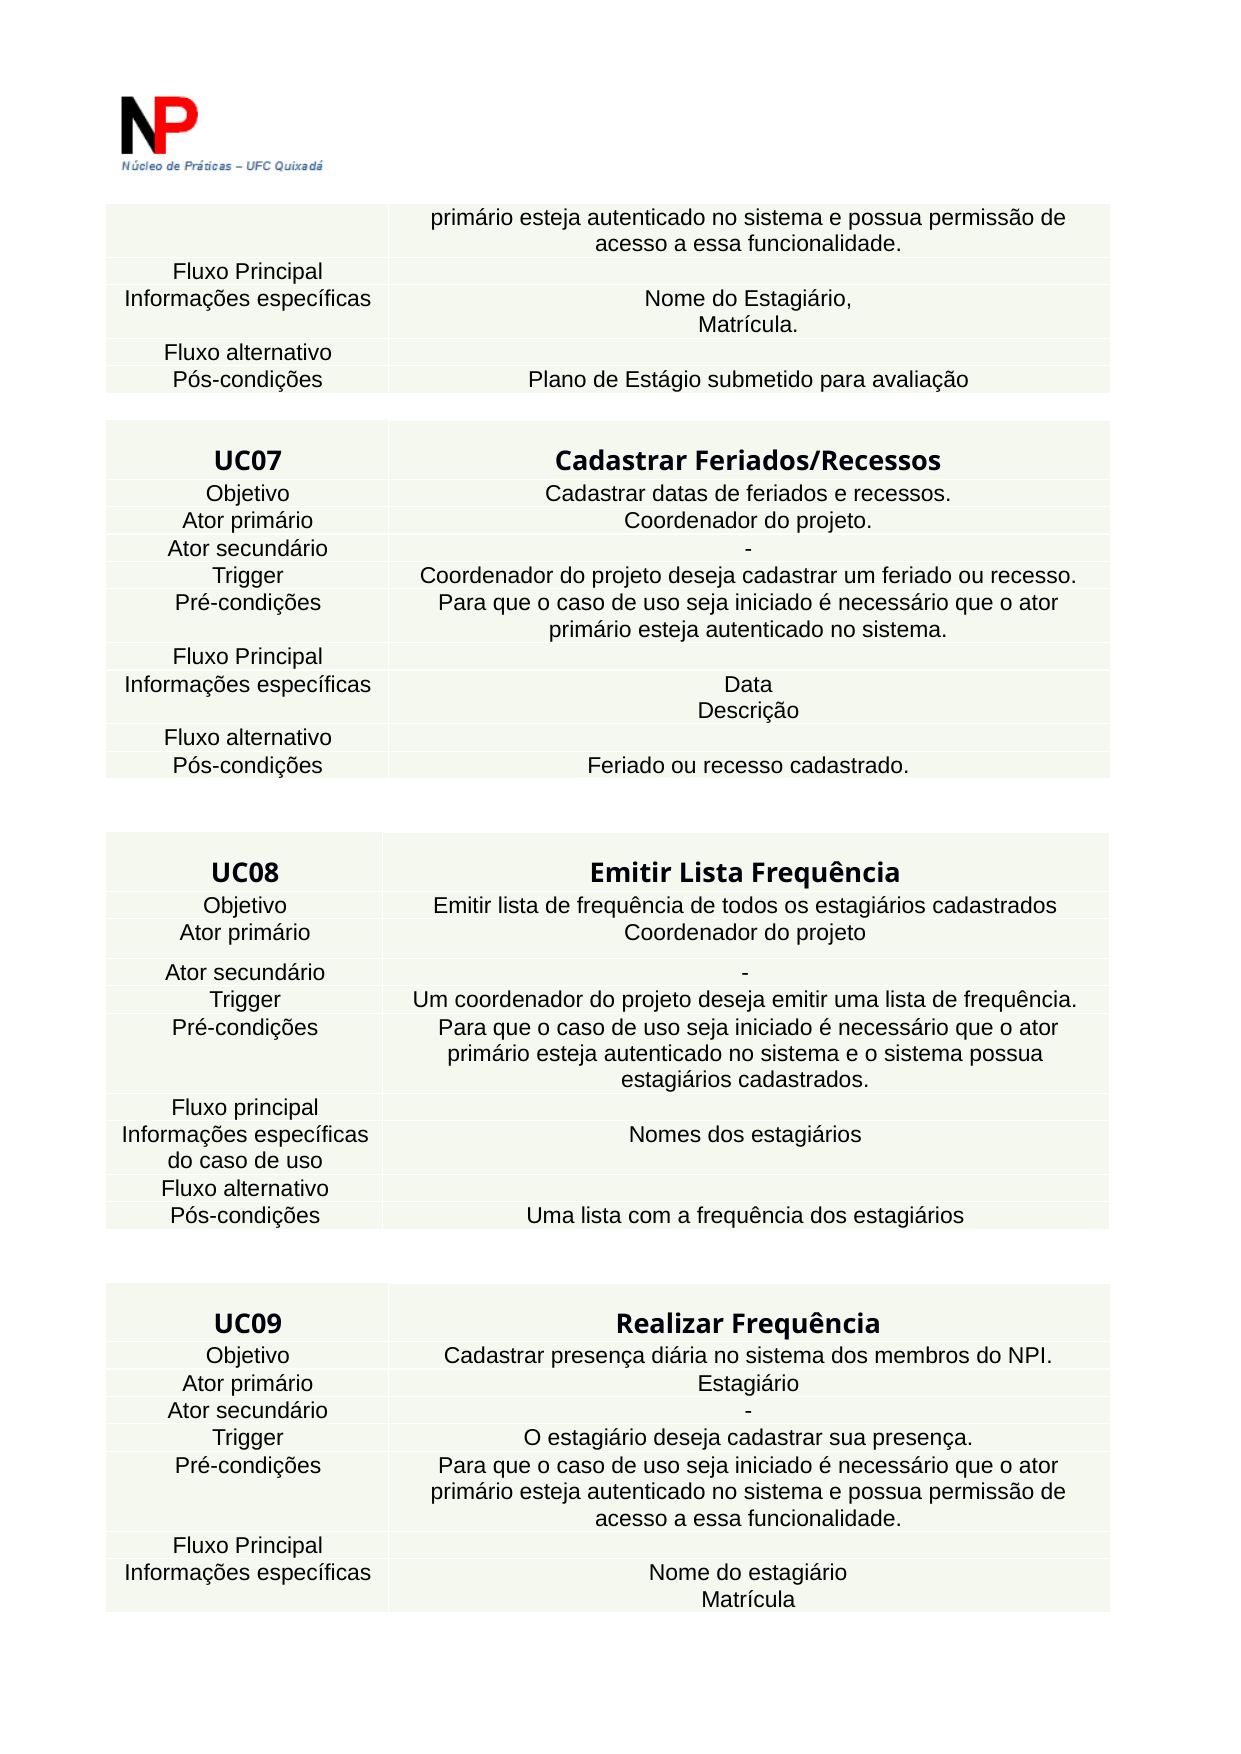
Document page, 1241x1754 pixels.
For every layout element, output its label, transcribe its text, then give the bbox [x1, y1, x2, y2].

table_cell [389, 724, 1110, 751]
table_cell Pré-condições [106, 1452, 388, 1531]
table_cell Objetivo [106, 480, 388, 506]
table_cell Informações específicas do caso de uso [106, 1121, 382, 1174]
table_cell Fluxo Principal [106, 643, 388, 669]
picture [118, 93, 326, 174]
table_cell [389, 258, 1110, 284]
table_cell Objetivo [106, 892, 382, 918]
table_cell - [383, 959, 1109, 985]
table_cell Ator secundário [106, 535, 388, 561]
table_cell [106, 204, 388, 257]
table_cell Objetivo [106, 1342, 388, 1368]
table_cell Data Descrição [389, 671, 1110, 723]
table_cell Plano de Estágio submetido para avaliação [389, 366, 1110, 393]
table_cell Ator primário [106, 919, 382, 958]
table_cell Pré-condições [106, 589, 388, 642]
table_cell - [389, 535, 1110, 561]
table_cell Para que o caso de uso seja iniciado é necessário que o ator primário esteja autenticado no sistema. [389, 589, 1110, 642]
table_cell Feriado ou recesso cadastrado. [389, 752, 1110, 778]
table_cell Trigger [106, 1424, 388, 1451]
table_cell Para que o caso de uso seja iniciado é necessário que o ator primário esteja autenticado no sistema e o sistema possua estagiários cadastrados. [383, 1014, 1109, 1093]
table_cell Cadastrar datas de feriados e recessos. [389, 480, 1110, 506]
table_cell Informações específicas [106, 1559, 388, 1612]
table_header UC07 [106, 420, 388, 479]
table_cell O estagiário deseja cadastrar sua presença. [389, 1424, 1110, 1451]
table_cell Uma lista com a frequência dos estagiários [383, 1202, 1109, 1229]
table_cell [389, 1532, 1110, 1558]
table_header UC09 [106, 1283, 388, 1341]
table_cell [389, 339, 1110, 365]
table_cell Coordenador do projeto deseja cadastrar um feriado ou recesso. [389, 562, 1110, 588]
table_cell primário esteja autenticado no sistema e possua permissão de acesso a essa funcionalidade. [389, 204, 1110, 257]
table_cell Pós-condições [106, 366, 388, 393]
table_cell Estagiário [389, 1370, 1110, 1396]
table_cell Fluxo principal [106, 1094, 382, 1120]
table_cell Fluxo alternativo [106, 339, 388, 365]
table_cell Emitir lista de frequência de todos os estagiários cadastrados [383, 892, 1109, 918]
table_cell Fluxo alternativo [106, 1175, 382, 1201]
table_cell Nomes dos estagiários [383, 1121, 1109, 1174]
table_cell Um coordenador do projeto deseja emitir uma lista de frequência. [383, 986, 1109, 1013]
table_cell - [389, 1397, 1110, 1423]
table_cell [389, 643, 1110, 669]
table_cell [383, 1175, 1109, 1201]
table_cell Fluxo Principal [106, 258, 388, 284]
table_header Emitir Lista Frequência [383, 833, 1109, 891]
table_cell Fluxo alternativo [106, 724, 388, 751]
table_header Realizar Frequência [389, 1284, 1110, 1341]
table_cell Nome do Estagiário, Matrícula. [389, 285, 1110, 338]
table_cell [383, 1094, 1109, 1120]
table_cell Coordenador do projeto. [389, 507, 1110, 533]
table_cell Pós-condições [106, 1202, 382, 1229]
table_cell Informações específicas [106, 285, 388, 338]
table_cell Nome do estagiário Matrícula [389, 1559, 1110, 1612]
table_cell Trigger [106, 986, 382, 1013]
table_header UC08 [106, 832, 382, 891]
table_cell Fluxo Principal [106, 1532, 388, 1558]
table_cell Pós-condições [106, 752, 388, 778]
table_cell Cadastrar presença diária no sistema dos membros do NPI. [389, 1342, 1110, 1368]
table_cell Ator primário [106, 1370, 388, 1396]
table_cell Pré-condições [106, 1014, 382, 1093]
table_header Cadastrar Feriados/Recessos [389, 421, 1110, 479]
table_cell Coordenador do projeto [383, 919, 1109, 958]
table_cell Ator primário [106, 507, 388, 533]
table_cell Ator secundário [106, 959, 382, 985]
table_cell Para que o caso de uso seja iniciado é necessário que o ator primário esteja autenticado no sistema e possua permissão de acesso a essa funcionalidade. [389, 1452, 1110, 1531]
table_cell Trigger [106, 562, 388, 588]
table_cell Ator secundário [106, 1397, 388, 1423]
table_cell Informações específicas [106, 671, 388, 723]
